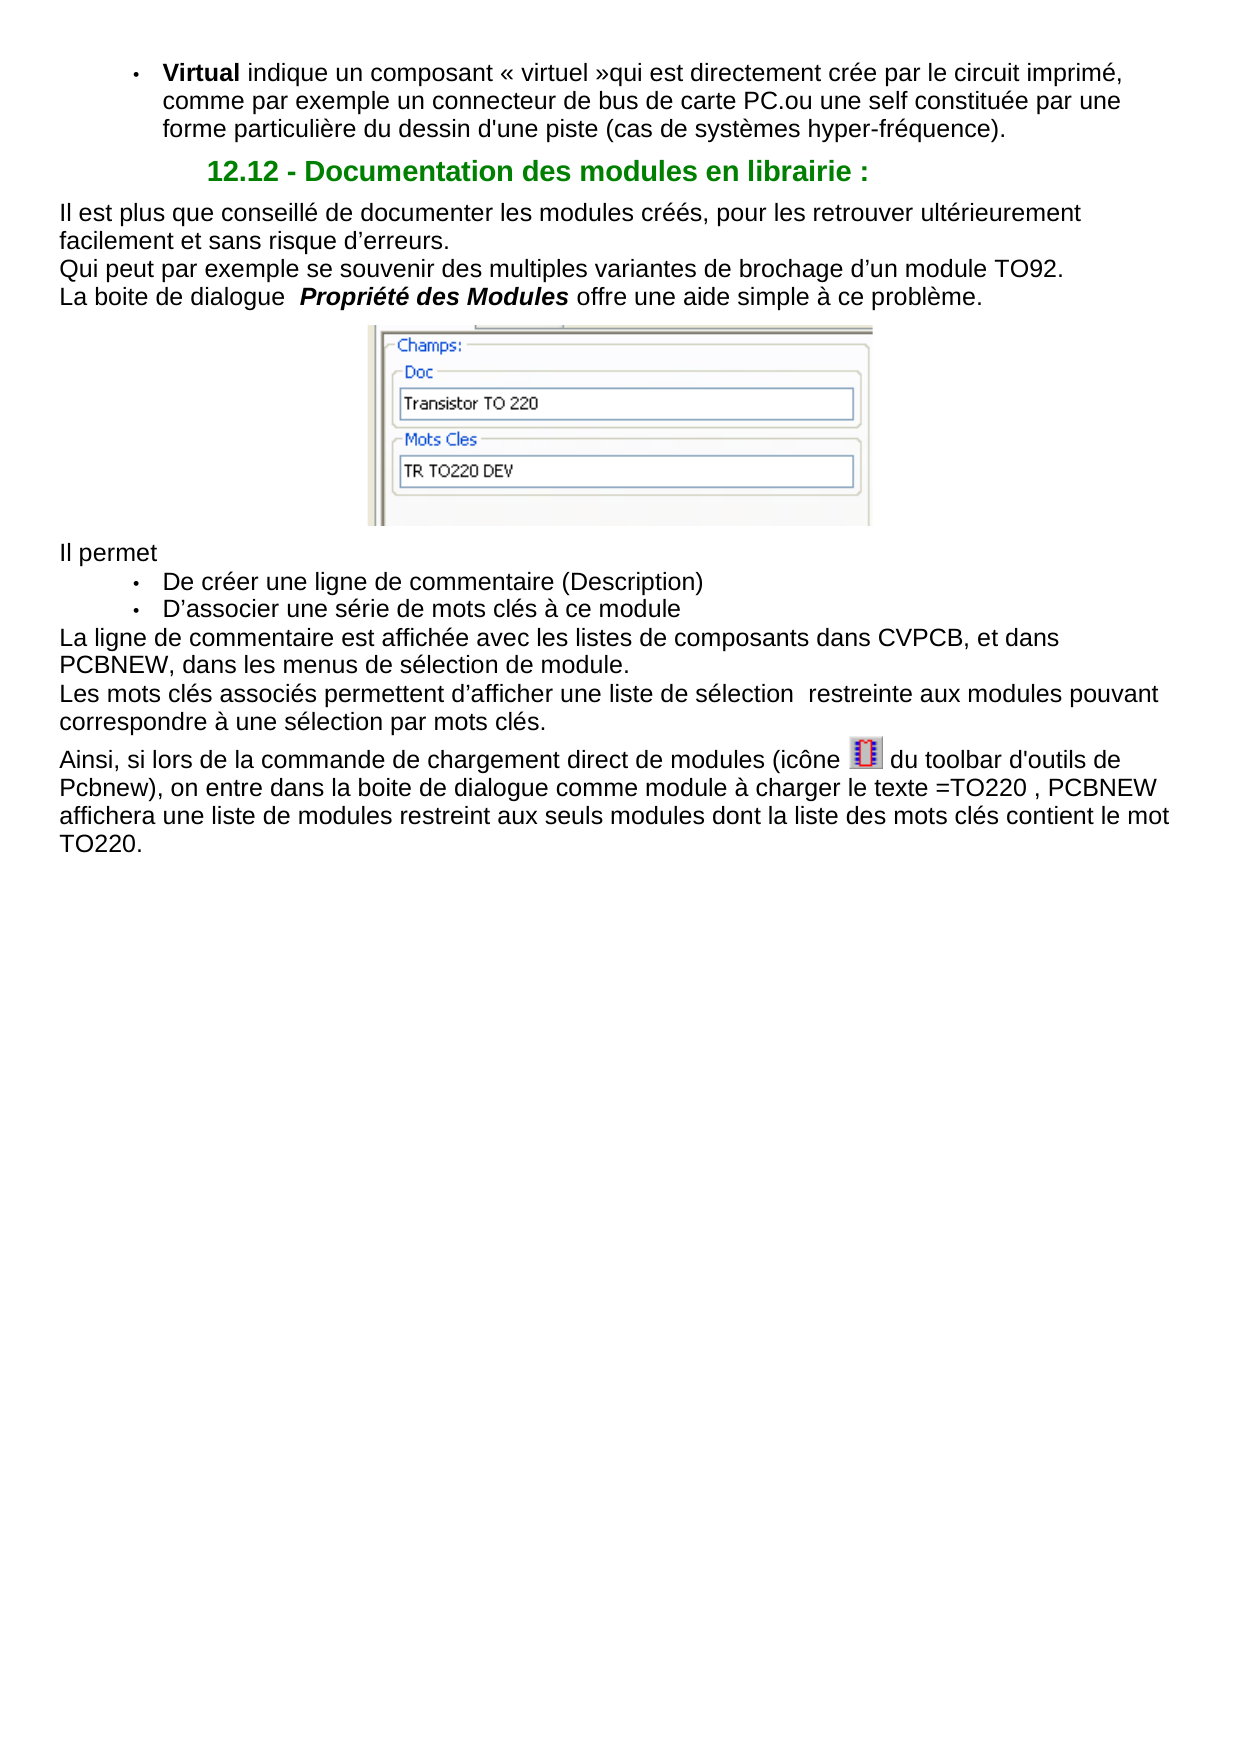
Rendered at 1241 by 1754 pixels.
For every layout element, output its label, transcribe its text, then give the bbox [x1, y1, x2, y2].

text Les mots clés associés permettent d’afficher une liste de sélection restreinte aux modules pouvant correspondre à une sélection par mots clés. [59, 679, 1181, 736]
picture [367, 325, 873, 526]
subtitle Documentation des modules en librairie : [133, 155, 1181, 187]
text Qui peut par exemple se souvenir des multiples variantes de brochage d’un module TO92. [59, 255, 1181, 283]
text Il permet [59, 539, 1181, 567]
list De créer une ligne de commentaire (Description) [133, 567, 1181, 595]
text La ligne de commentaire est affichée avec les listes de composants dans CVPCB, et dans PCBNEW, dans les menus de sélection de module. [59, 623, 1181, 679]
list Virtual indique un composant « virtuel »qui est directement crée par le circuit imprimé, comme par exemple un connecteur de bus de carte PC.ou une self constituée par une forme particulière du dessin d'une piste (cas de systèmes hyper-fréquence). [133, 59, 1181, 143]
text Ainsi, si lors de la commande de chargement direct de modules (icône du toolbar d'outils de Pcbnew), on entre dans la boite de dialogue comme module à charger le texte =TO220 , PCBNEW affichera une liste de modules restreint aux seuls modules dont la liste des mots clés contient le mot TO220. [59, 736, 1181, 858]
list D’associer une série de mots clés à ce module [133, 595, 1181, 623]
text La boite de dialogue Propriété des Modules offre une aide simple à ce problème. [59, 283, 1181, 311]
text Il est plus que conseillé de documenter les modules créés, pour les retrouver ultérieurement facilement et sans risque d’erreurs. [59, 199, 1181, 255]
